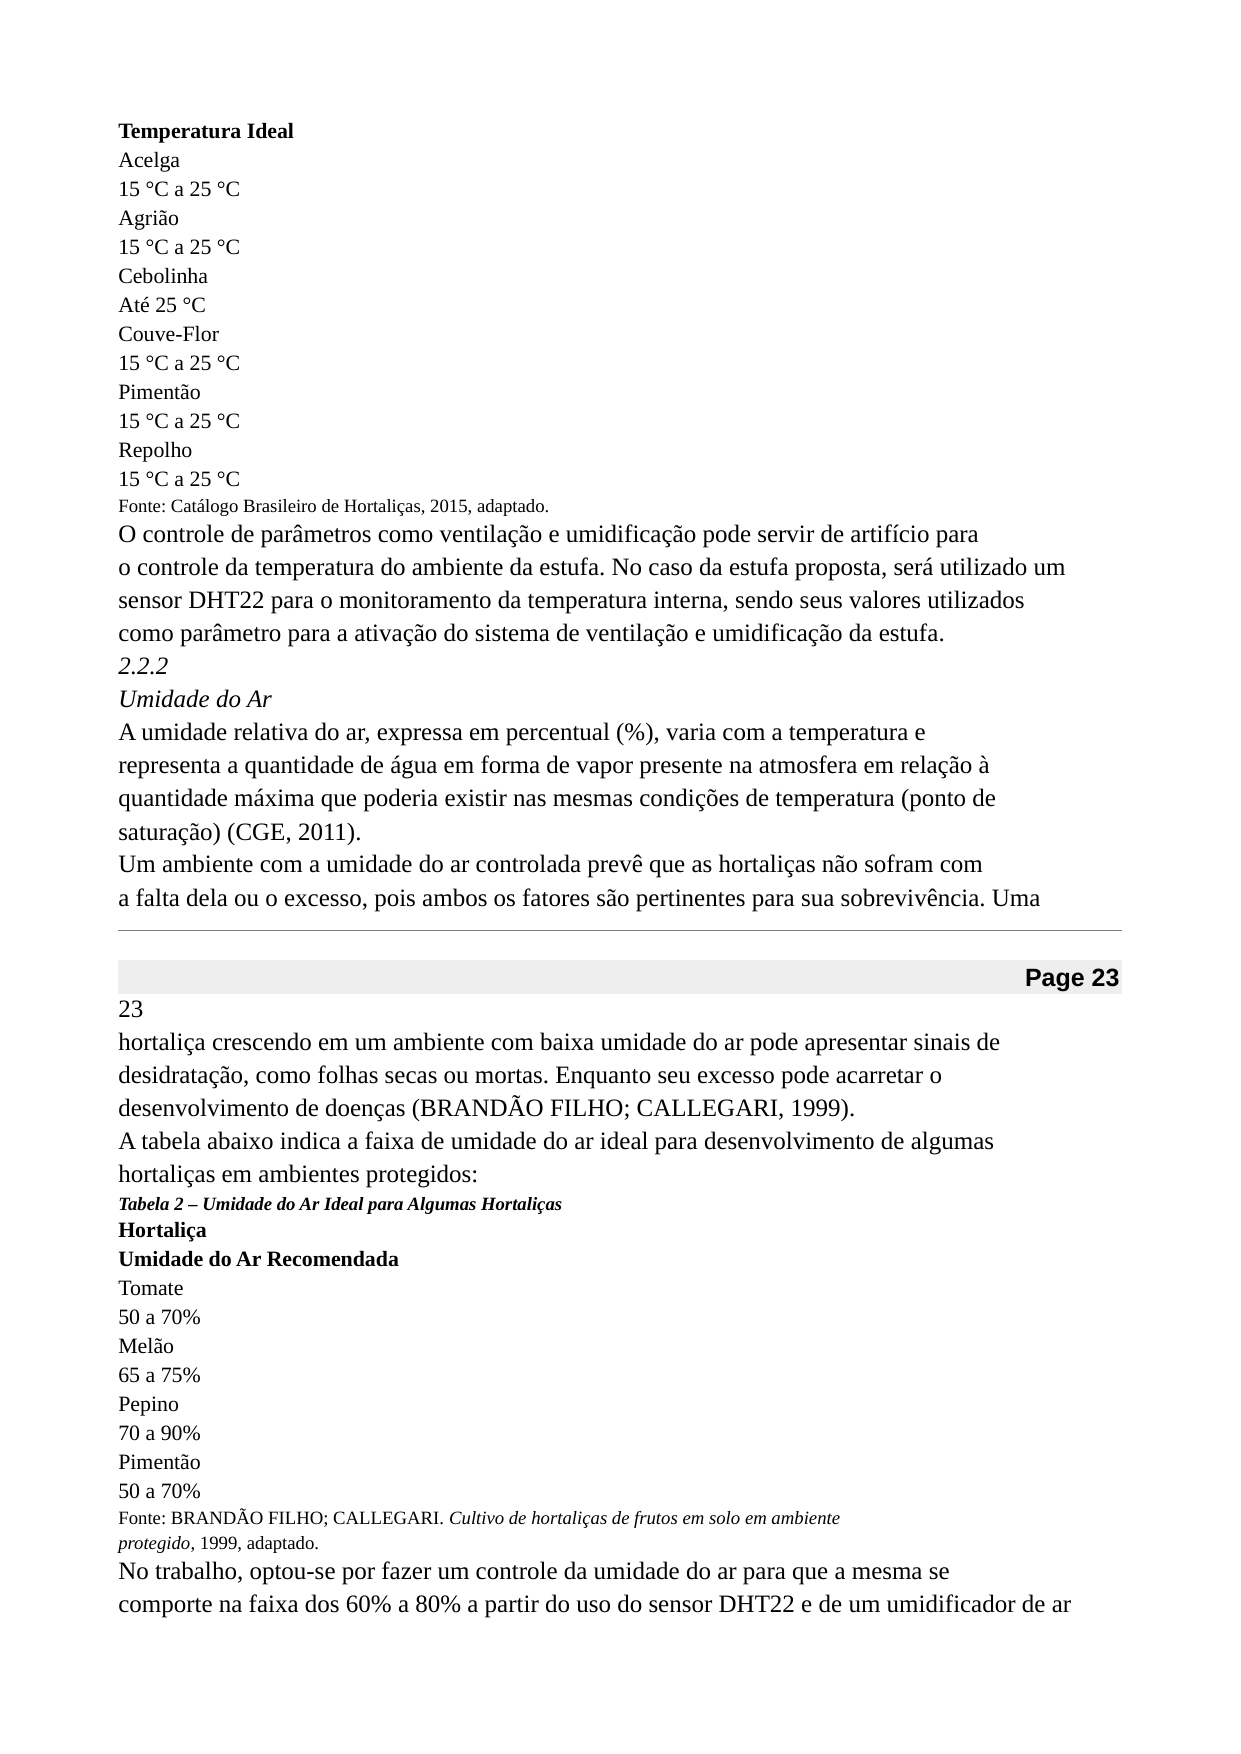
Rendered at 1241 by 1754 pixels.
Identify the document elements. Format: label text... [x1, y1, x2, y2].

text desenvolvimento de doenças (BRANDÃO FILHO; CALLEGARI, 1999). [118, 1093, 1122, 1122]
text Tabela 2 – Umidade do Ar Ideal para Algumas Hortaliças [118, 1192, 1122, 1214]
text 70 a 90% [118, 1420, 1122, 1445]
text Tomate [118, 1275, 1122, 1300]
text Couve-Flor [118, 321, 1122, 346]
text 15 °C a 25 °C [118, 176, 1122, 201]
text Temperatura Ideal [118, 118, 1122, 143]
text hortaliça crescendo em um ambiente com baixa umidade do ar pode apresentar sinais de [118, 1027, 1122, 1056]
text 15 °C a 25 °C [118, 466, 1122, 491]
text comporte na faixa dos 60% a 80% a partir do uso do sensor DHT22 e de um umidificador de ar [118, 1589, 1122, 1618]
text quantidade máxima que poderia existir nas mesmas condições de temperatura (ponto de [118, 783, 1122, 812]
text protegido, 1999, adaptado. [118, 1532, 1122, 1553]
text Melão [118, 1333, 1122, 1358]
text Pepino [118, 1391, 1122, 1416]
text Acelga [118, 147, 1122, 172]
text Umidade do Ar [118, 684, 1122, 713]
text representa a quantidade de água em forma de vapor presente na atmosfera em relação à [118, 751, 1122, 779]
text Repolho [118, 437, 1122, 462]
text saturação) (CGE, 2011). [118, 817, 1122, 845]
text 2.2.2 [118, 651, 1122, 680]
text A umidade relativa do ar, expressa em percentual (%), varia com a temperatura e [118, 717, 1122, 746]
text Um ambiente com a umidade do ar controlada prevê que as hortaliças não sofram com [118, 849, 1122, 878]
text Até 25 °C [118, 292, 1122, 317]
text desidratação, como folhas secas ou mortas. Enquanto seu excesso pode acarretar o [118, 1060, 1122, 1089]
text sensor DHT22 para o monitoramento da temperatura interna, sendo seus valores utilizados [118, 585, 1122, 614]
text 50 a 70% [118, 1304, 1122, 1329]
text Fonte: Catálogo Brasileiro de Hortaliças, 2015, adaptado. [118, 494, 1122, 516]
text Hortaliça [118, 1217, 1122, 1242]
text Fonte: BRANDÃO FILHO; CALLEGARI. Cultivo de hortaliças de frutos em solo em ambiente [118, 1507, 1122, 1528]
text hortaliças em ambientes protegidos: [118, 1159, 1122, 1188]
text 65 a 75% [118, 1362, 1122, 1387]
text como parâmetro para a ativação do sistema de ventilação e umidificação da estufa. [118, 618, 1122, 647]
text Umidade do Ar Recomendada [118, 1246, 1122, 1271]
text Agrião [118, 205, 1122, 230]
text 50 a 70% [118, 1478, 1122, 1503]
text Cebolinha [118, 263, 1122, 288]
text a falta dela ou o excesso, pois ambos os fatores são pertinentes para sua sobrevivência. Uma [118, 883, 1122, 911]
text 15 °C a 25 °C [118, 350, 1122, 375]
text o controle da temperatura do ambiente da estufa. No caso da estufa proposta, será utilizado um [118, 552, 1122, 581]
text 23 [118, 994, 1122, 1023]
text Pimentão [118, 1449, 1122, 1474]
text O controle de parâmetros como ventilação e umidificação pode servir de artifício para [118, 519, 1122, 548]
text Pimentão [118, 379, 1122, 404]
text A tabela abaixo indica a faixa de umidade do ar ideal para desenvolvimento de algumas [118, 1126, 1122, 1155]
text 15 °C a 25 °C [118, 234, 1122, 259]
text No trabalho, optou-se por fazer um controle da umidade do ar para que a mesma se [118, 1556, 1122, 1585]
text 15 °C a 25 °C [118, 408, 1122, 433]
table_header Page 23 [118, 960, 1122, 994]
